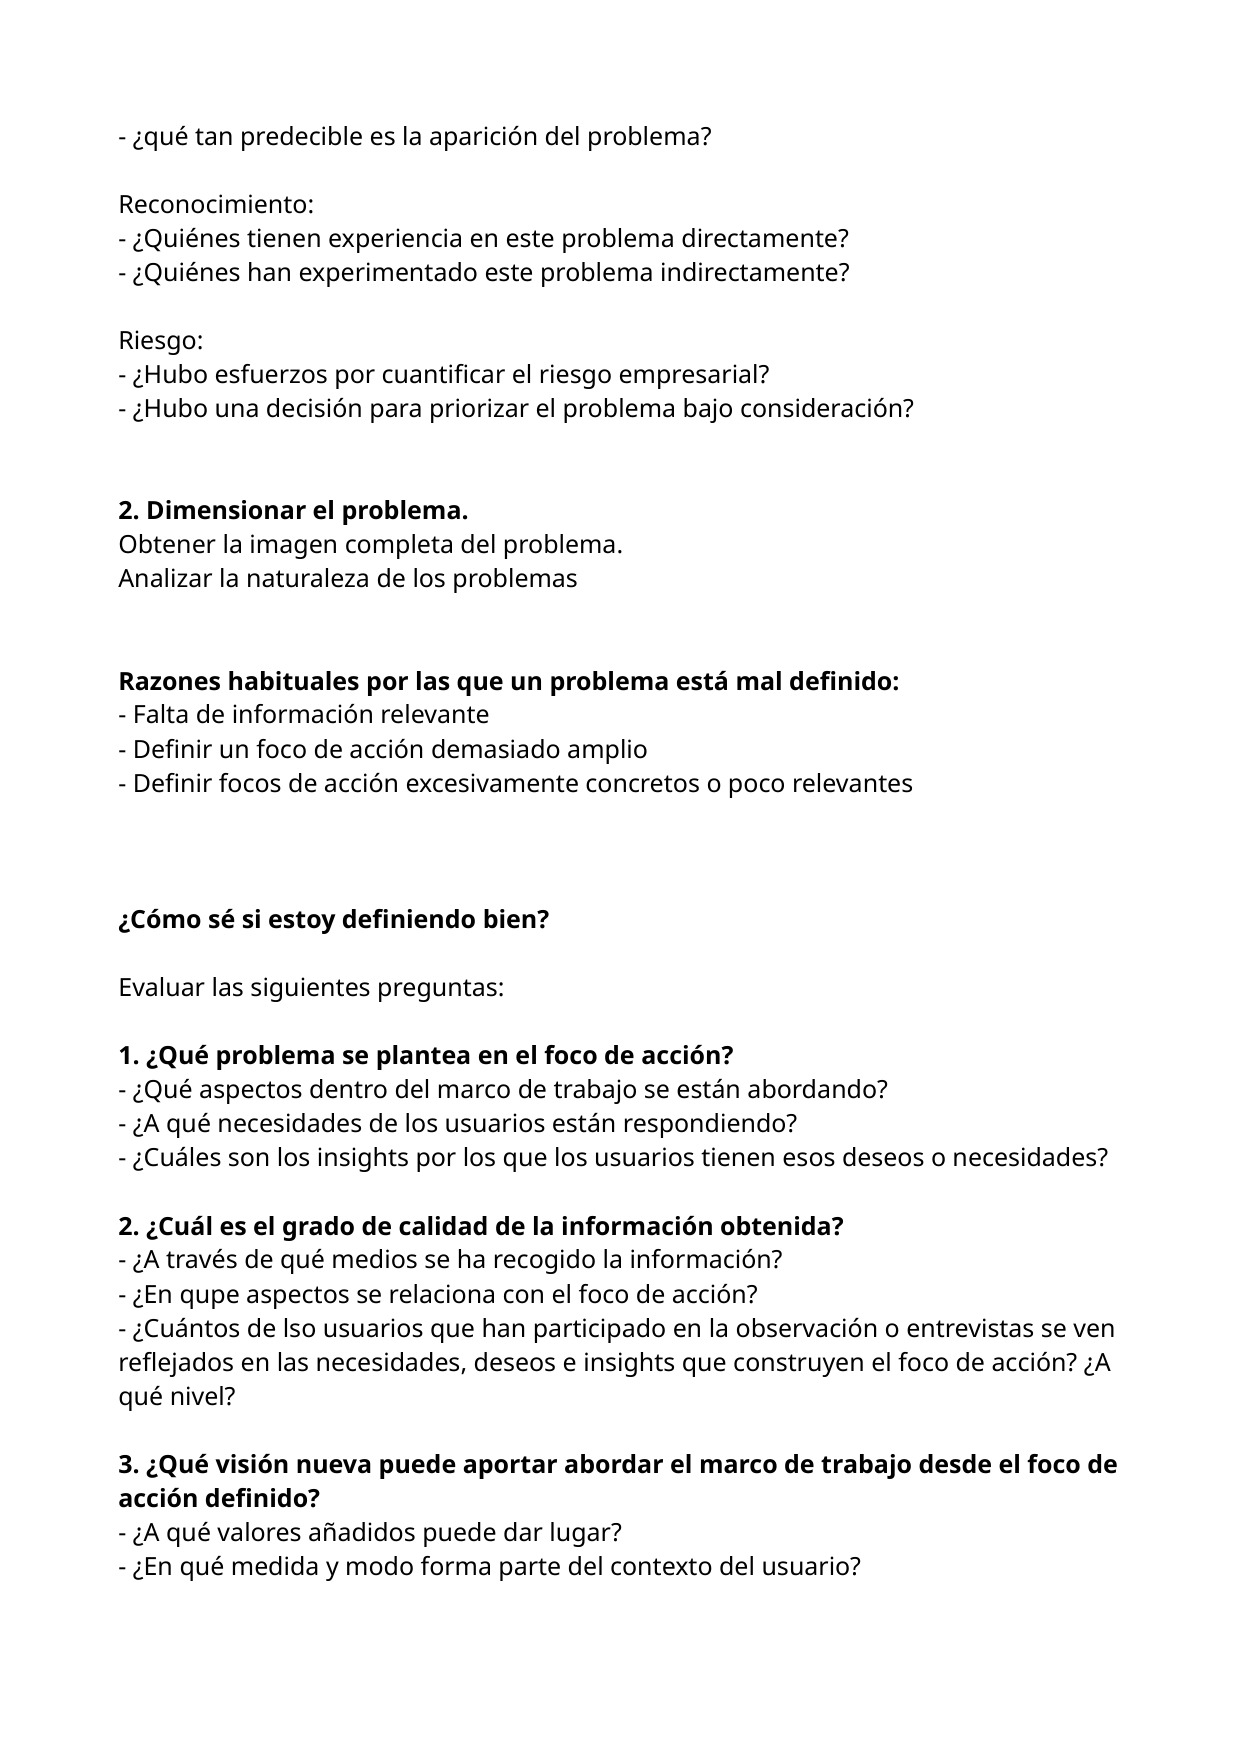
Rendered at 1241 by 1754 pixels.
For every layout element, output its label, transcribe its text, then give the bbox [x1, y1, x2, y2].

text - Definir un foco de acción demasiado amplio [118, 731, 1122, 765]
text 2. Dimensionar el problema. [118, 493, 1122, 527]
text - ¿En qué medida y modo forma parte del contexto del usuario? [118, 1549, 1122, 1583]
text Razones habituales por las que un problema está mal definido: [118, 663, 1122, 697]
text - ¿En qupe aspectos se relaciona con el foco de acción? [118, 1276, 1122, 1310]
text - Definir focos de acción excesivamente concretos o poco relevantes [118, 765, 1122, 799]
text - Falta de información relevante [118, 697, 1122, 731]
text - ¿A qué necesidades de los usuarios están respondiendo? [118, 1106, 1122, 1140]
text ¿Cómo sé si estoy definiendo bien? [118, 902, 1122, 936]
text Evaluar las siguientes preguntas: [118, 970, 1122, 1004]
text - ¿Qué aspectos dentro del marco de trabajo se están abordando? [118, 1072, 1122, 1106]
text - ¿Quiénes tienen experiencia en este problema directamente? [118, 220, 1122, 254]
text - ¿qué tan predecible es la aparición del problema? [118, 118, 1122, 152]
text - ¿A qué valores añadidos puede dar lugar? [118, 1515, 1122, 1549]
text - ¿Hubo esfuerzos por cuantificar el riesgo empresarial? [118, 357, 1122, 391]
text 2. ¿Cuál es el grado de calidad de la información obtenida? [118, 1208, 1122, 1242]
text - ¿Hubo una decisión para priorizar el problema bajo consideración? [118, 391, 1122, 425]
text Analizar la naturaleza de los problemas [118, 561, 1122, 595]
text 3. ¿Qué visión nueva puede aportar abordar el marco de trabajo desde el foco de acción definido? [118, 1447, 1122, 1515]
text - ¿Cuáles son los insights por los que los usuarios tienen esos deseos o necesidades? [118, 1140, 1122, 1174]
text Obtener la imagen completa del problema. [118, 527, 1122, 561]
text - ¿A través de qué medios se ha recogido la información? [118, 1242, 1122, 1276]
text - ¿Quiénes han experimentado este problema indirectamente? [118, 254, 1122, 288]
text 1. ¿Qué problema se plantea en el foco de acción? [118, 1038, 1122, 1072]
text - ¿Cuántos de lso usuarios que han participado en la observación o entrevistas se ven reflejados en las necesidades, deseos e insights que construyen el foco de acción? ¿A qué nivel? [118, 1310, 1122, 1412]
text Reconocimiento: [118, 186, 1122, 220]
text Riesgo: [118, 322, 1122, 357]
